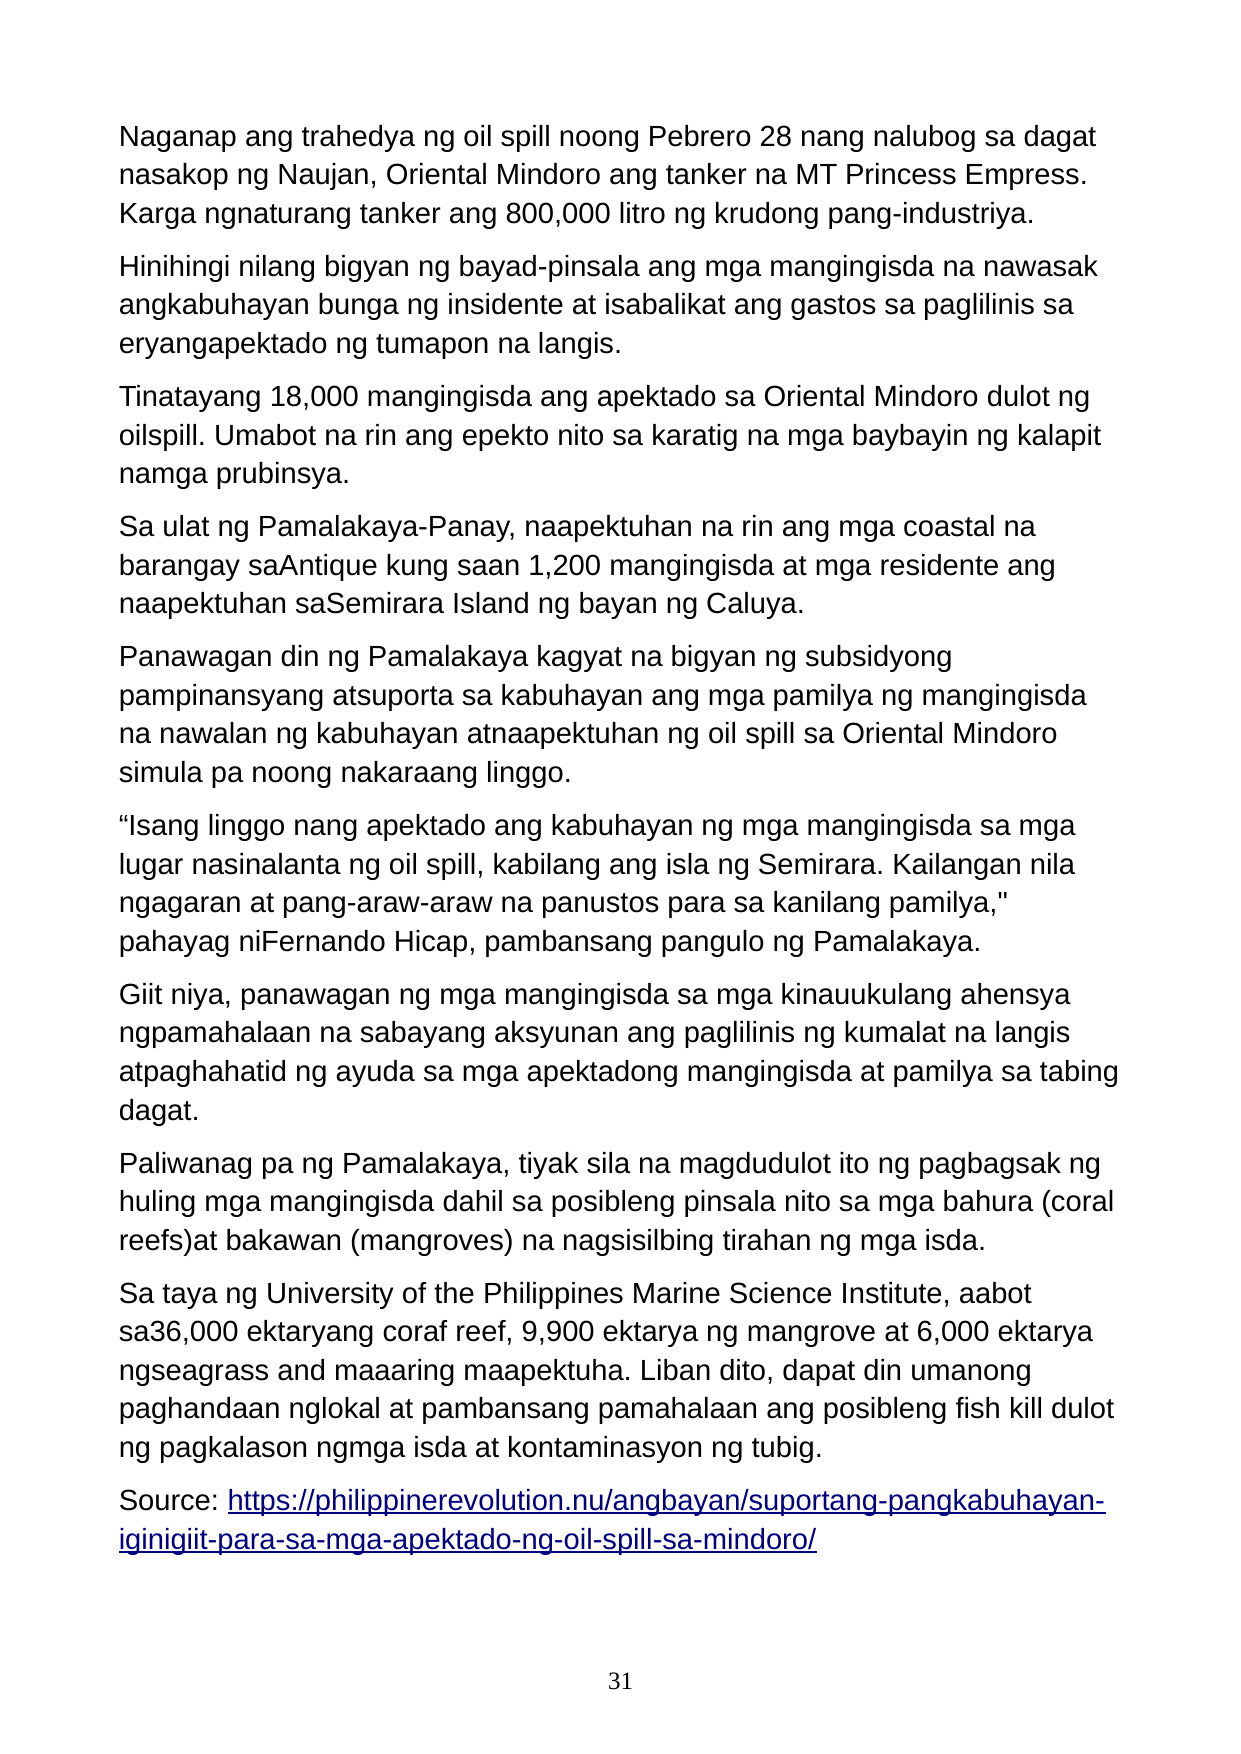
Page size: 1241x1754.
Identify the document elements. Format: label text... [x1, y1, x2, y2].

text Paliwanag pa ng Pamalakaya, tiyak sila na magdudulot ito ng pagbagsak ng huling mga mangingisda dahil sa posibleng pinsala nito sa mga bahura (coral reefs)at bakawan (mangroves) na nagsisilbing tirahan ng mga isda. [118, 1146, 1122, 1256]
text Tinatayang 18,000 mangingisda ang apektado sa Oriental Mindoro dulot ng oilspill. Umabot na rin ang epekto nito sa karatig na mga baybayin ng kalapit namga prubinsya. [118, 379, 1122, 489]
text “Isang linggo nang apektado ang kabuhayan ng mga mangingisda sa mga lugar nasinalanta ng oil spill, kabilang ang isla ng Semirara. Kailangan nila ngagaran at pang-araw-araw na panustos para sa kanilang pamilya," pahayag niFernando Hicap, pambansang pangulo ng Pamalakaya. [118, 808, 1122, 957]
text Sa ulat ng Pamalakaya-Panay, naapektuhan na rin ang mga coastal na barangay saAntique kung saan 1,200 mangingisda at mga residente ang naapektuhan saSemirara Island ng bayan ng Caluya. [118, 509, 1122, 620]
text Source: https://philippinerevolution.nu/angbayan/suportang-pangkabuhayan-iginigiit-para-sa-mga-apektado-ng-oil-spill-sa-mindoro/ [118, 1483, 1122, 1555]
text Naganap ang trahedya ng oil spill noong Pebrero 28 nang nalubog sa dagat nasakop ng Naujan, Oriental Mindoro ang tanker na MT Princess Empress. Karga ngnaturang tanker ang 800,000 litro ng krudong pang-industriya. [118, 118, 1122, 229]
text Panawagan din ng Pamalakaya kagyat na bigyan ng subsidyong pampinansyang atsuporta sa kabuhayan ang mga pamilya ng mangingisda na nawalan ng kabuhayan atnaapektuhan ng oil spill sa Oriental Mindoro simula pa noong nakaraang linggo. [118, 639, 1122, 788]
text Sa taya ng University of the Philippines Marine Science Institute, aabot sa36,000 ektaryang coraf reef, 9,900 ektarya ng mangrove at 6,000 ektarya ngseagrass and maaaring maapektuha. Liban dito, dapat din umanong paghandaan nglokal at pambansang pamahalaan ang posibleng fish kill dulot ng pagkalason ngmga isda at kontaminasyon ng tubig. [118, 1276, 1122, 1463]
text Hinihingi nilang bigyan ng bayad-pinsala ang mga mangingisda na nawasak angkabuhayan bunga ng insidente at isabalikat ang gastos sa paglilinis sa eryangapektado ng tumapon na langis. [118, 249, 1122, 359]
text Giit niya, panawagan ng mga mangingisda sa mga kinauukulang ahensya ngpamahalaan na sabayang aksyunan ang paglilinis ng kumalat na langis atpaghahatid ng ayuda sa mga apektadong mangingisda at pamilya sa tabing dagat. [118, 977, 1122, 1126]
